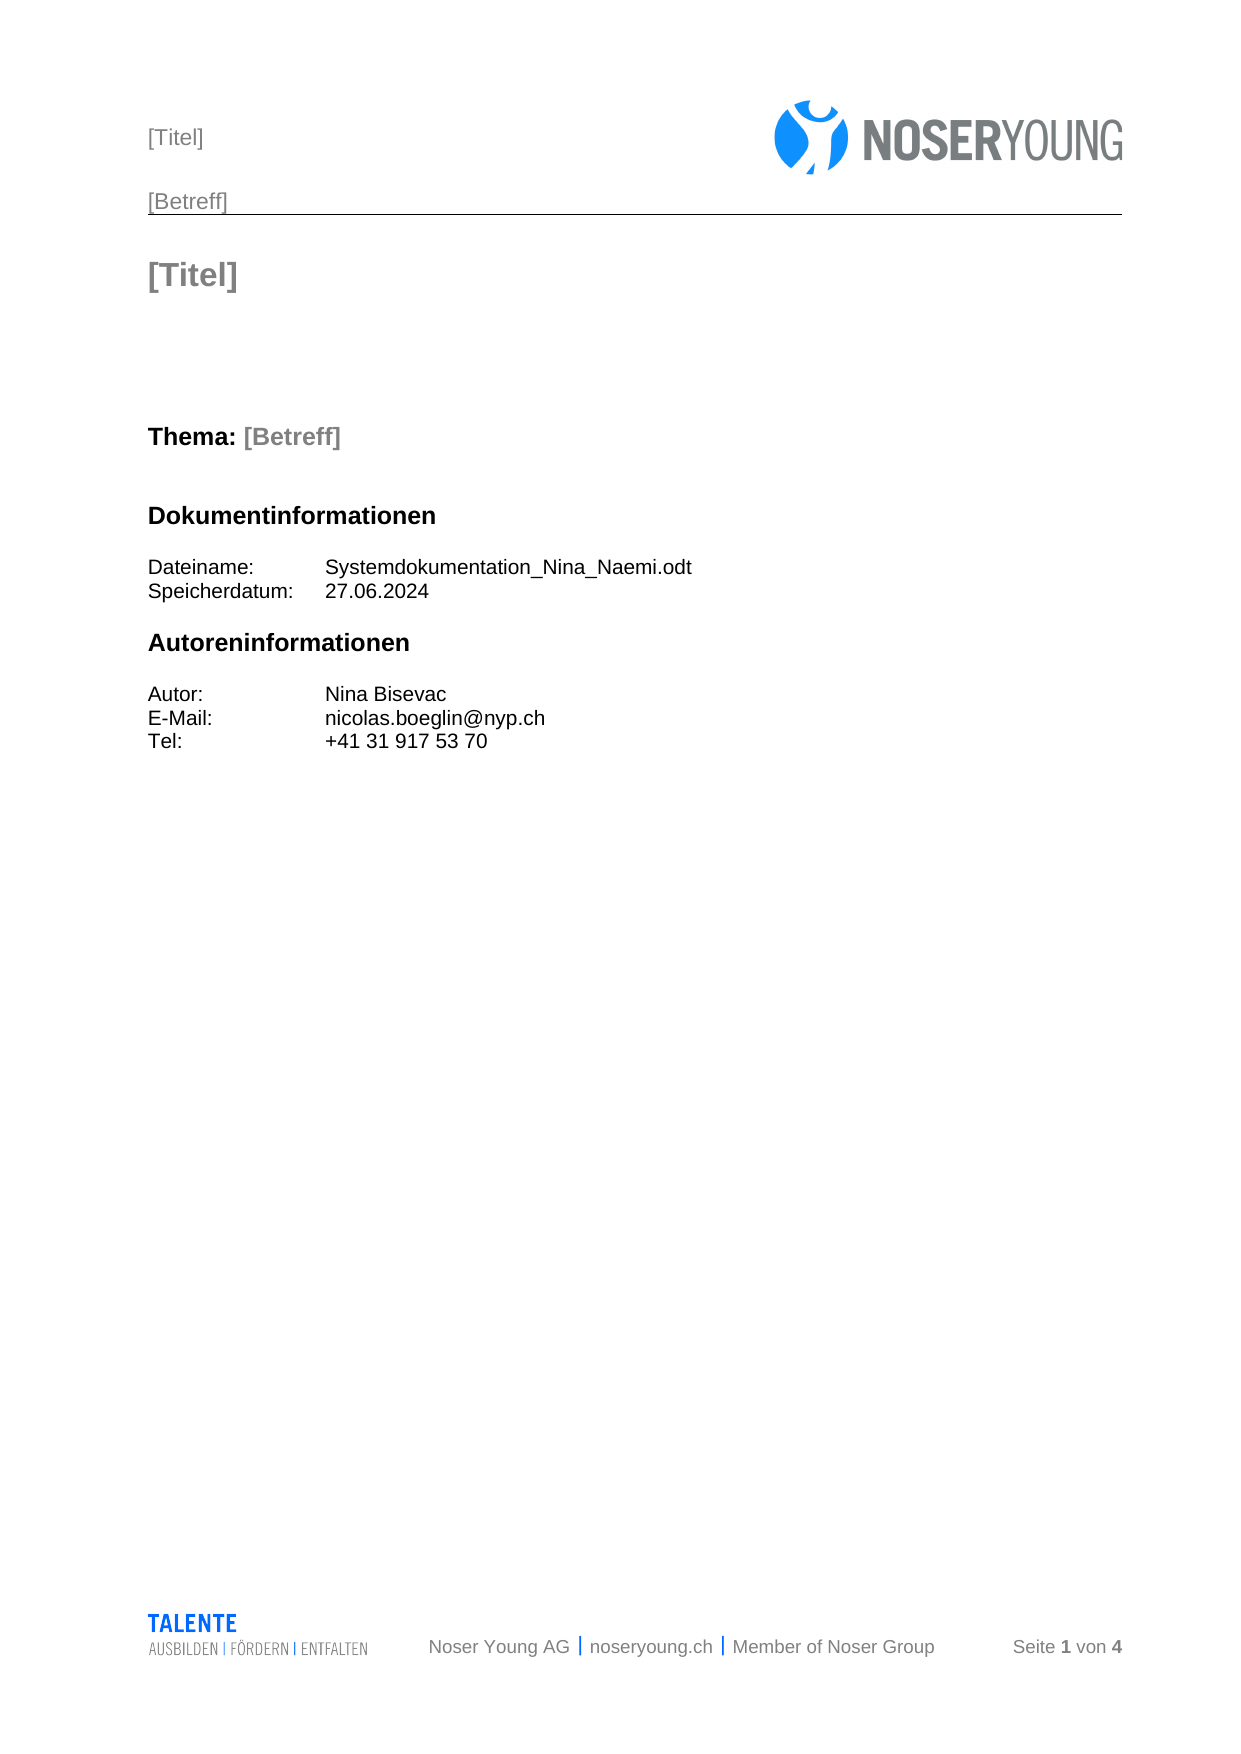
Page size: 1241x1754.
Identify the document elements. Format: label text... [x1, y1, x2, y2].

text Dokumentinformationen [148, 501, 1122, 530]
text Speicherdatum: 00.00.0000 [148, 579, 1122, 603]
text Autor: Nina Bisevac [148, 681, 1122, 705]
text [Titel] [148, 254, 1122, 293]
text Autoreninformationen [148, 628, 1122, 656]
text Dateiname: Dokument2 [148, 555, 1122, 579]
text Thema: [Betreff] [148, 422, 1122, 451]
text E-Mail: nicolas.boeglin@nyp.ch [148, 705, 1122, 729]
text Tel: +41 31 917 53 70 [148, 729, 1122, 753]
